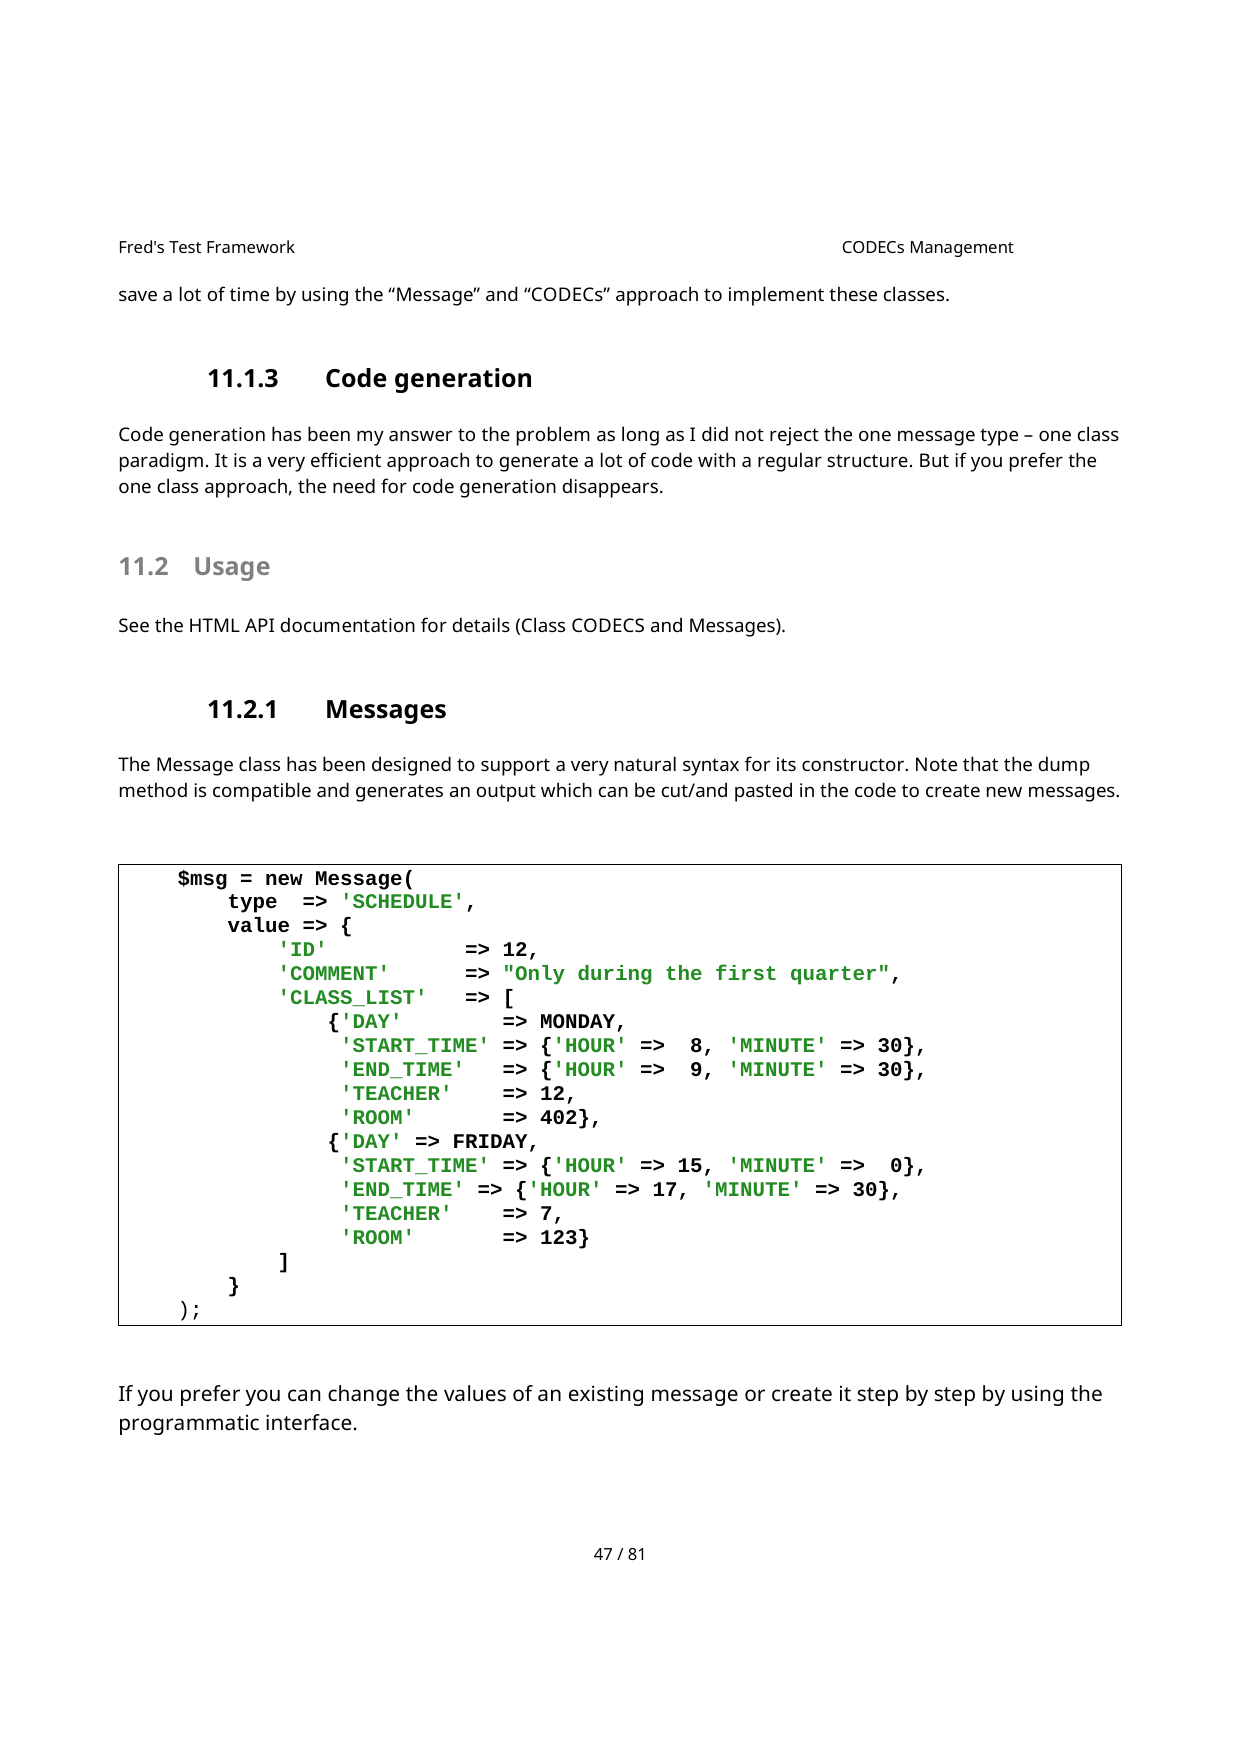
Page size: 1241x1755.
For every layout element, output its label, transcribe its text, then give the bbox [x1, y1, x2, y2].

text } [119, 1272, 1121, 1296]
text 'CLASS_LIST' => [ [119, 984, 1121, 1008]
text ] [119, 1248, 1121, 1272]
subtitle Usage [118, 548, 1122, 582]
text type => 'SCHEDULE', [119, 888, 1121, 912]
text If you prefer you can change the values of an existing message or create it step by step by using the programmatic interface. [118, 1379, 1122, 1436]
text 'ROOM' => 402}, [119, 1104, 1121, 1128]
text See the HTML API documentation for details (Class CODECS and Messages). [118, 612, 1122, 638]
text 'START_TIME' => {'HOUR' => 8, 'MINUTE' => 30}, [119, 1032, 1121, 1056]
text 'TEACHER' => 12, [119, 1080, 1121, 1104]
text The Message class has been designed to support a very natural syntax for its constructor. Note that the dump method is compatible and generates an output which can be cut/and pasted in the code to create new messages. [118, 751, 1122, 803]
text Code generation has been my answer to the problem as long as I did not reject the one message type – one class paradigm. It is a very efficient approach to generate a lot of code with a regular structure. But if you prefer the one class approach, the need for code generation disappears. [118, 420, 1122, 498]
text 'ID' => 12, [119, 936, 1121, 960]
text 'START_TIME' => {'HOUR' => 15, 'MINUTE' => 0}, [119, 1152, 1121, 1176]
text 'ROOM' => 123} [119, 1224, 1121, 1248]
subtitle Messages [207, 692, 1122, 726]
text ); [119, 1296, 1121, 1325]
text 'COMMENT' => "Only during the first quarter", [119, 960, 1121, 984]
text {'DAY' => FRIDAY, [119, 1128, 1121, 1152]
text $msg = new Message( [119, 865, 1121, 888]
text 'END_TIME' => {'HOUR' => 9, 'MINUTE' => 30}, [119, 1056, 1121, 1080]
subtitle Code generation [207, 361, 1122, 395]
text value => { [119, 912, 1121, 936]
text save a lot of time by using the “Message” and “CODECs” approach to implement these classes. [118, 281, 1122, 307]
text 'TEACHER' => 7, [119, 1200, 1121, 1224]
text 'END_TIME' => {'HOUR' => 17, 'MINUTE' => 30}, [119, 1176, 1121, 1200]
text {'DAY' => MONDAY, [119, 1008, 1121, 1032]
